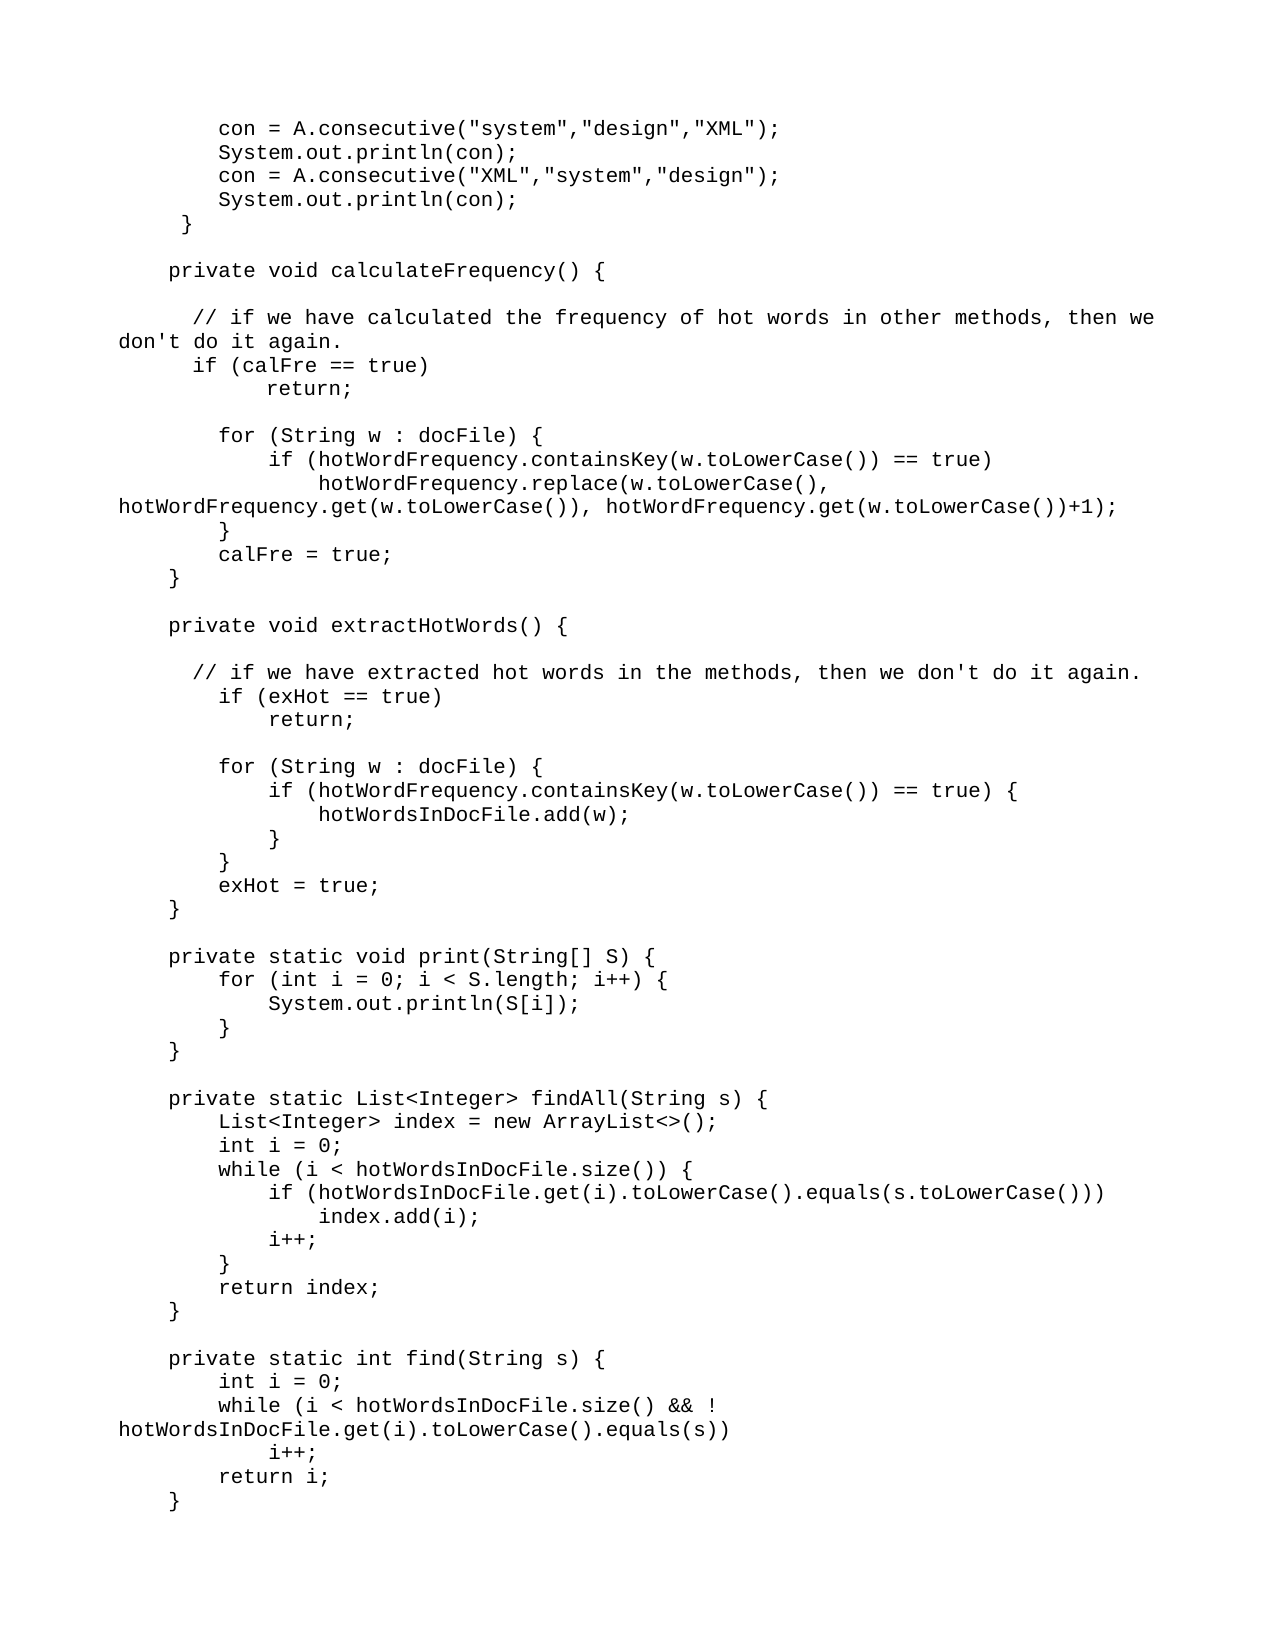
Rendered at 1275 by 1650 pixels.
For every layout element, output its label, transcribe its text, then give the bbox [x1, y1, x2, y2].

text } [118, 1253, 1157, 1277]
text } [118, 851, 1157, 875]
text } [118, 567, 1157, 591]
text } [118, 898, 1157, 922]
text int i = 0; [118, 1371, 1157, 1395]
text return; [118, 378, 1157, 402]
text } [118, 1017, 1157, 1040]
text for (int i = 0; i < S.length; i++) { [118, 969, 1157, 993]
text private static void print(String[] S) { [118, 946, 1157, 969]
text for (String w : docFile) { [118, 757, 1157, 780]
text exHot = true; [118, 875, 1157, 898]
text int i = 0; [118, 1135, 1157, 1158]
text if (hotWordFrequency.containsKey(w.toLowerCase()) == true) [118, 449, 1157, 473]
text } [118, 1040, 1157, 1064]
text i++; [118, 1442, 1157, 1466]
text private static List<Integer> findAll(String s) { [118, 1088, 1157, 1111]
text List<Integer> index = new ArrayList<>(); [118, 1111, 1157, 1135]
text i++; [118, 1229, 1157, 1253]
text con = A.consecutive("system","design","XML"); [118, 118, 1157, 142]
text } [118, 213, 1157, 236]
text System.out.println(con); [118, 189, 1157, 213]
text } [118, 520, 1157, 544]
text calFre = true; [118, 544, 1157, 567]
text hotWordFrequency.replace(w.toLowerCase(), hotWordFrequency.get(w.toLowerCase()), hotWordFrequency.get(w.toLowerCase())+1); [118, 473, 1157, 520]
text private void calculateFrequency() { [118, 260, 1157, 284]
text return i; [118, 1466, 1157, 1489]
text con = A.consecutive("XML","system","design"); [118, 165, 1157, 189]
text if (hotWordsInDocFile.get(i).toLowerCase().equals(s.toLowerCase())) [118, 1182, 1157, 1206]
text while (i < hotWordsInDocFile.size() && !hotWordsInDocFile.get(i).toLowerCase().equals(s)) [118, 1395, 1157, 1442]
text hotWordsInDocFile.add(w); [118, 804, 1157, 827]
text if (exHot == true) [118, 686, 1157, 709]
text index.add(i); [118, 1206, 1157, 1229]
text private void extractHotWords() { [118, 615, 1157, 638]
text private static int find(String s) { [118, 1348, 1157, 1371]
text } [118, 827, 1157, 851]
text if (calFre == true) [118, 354, 1157, 378]
text return; [118, 709, 1157, 733]
text return index; [118, 1277, 1157, 1300]
text for (String w : docFile) { [118, 426, 1157, 449]
text // if we have extracted hot words in the methods, then we don't do it again. [118, 662, 1157, 686]
text System.out.println(con); [118, 142, 1157, 165]
text System.out.println(S[i]); [118, 993, 1157, 1017]
text while (i < hotWordsInDocFile.size()) { [118, 1158, 1157, 1182]
text if (hotWordFrequency.containsKey(w.toLowerCase()) == true) { [118, 780, 1157, 804]
text } [118, 1300, 1157, 1324]
text // if we have calculated the frequency of hot words in other methods, then we don't do it again. [118, 307, 1157, 354]
text } [118, 1489, 1157, 1513]
